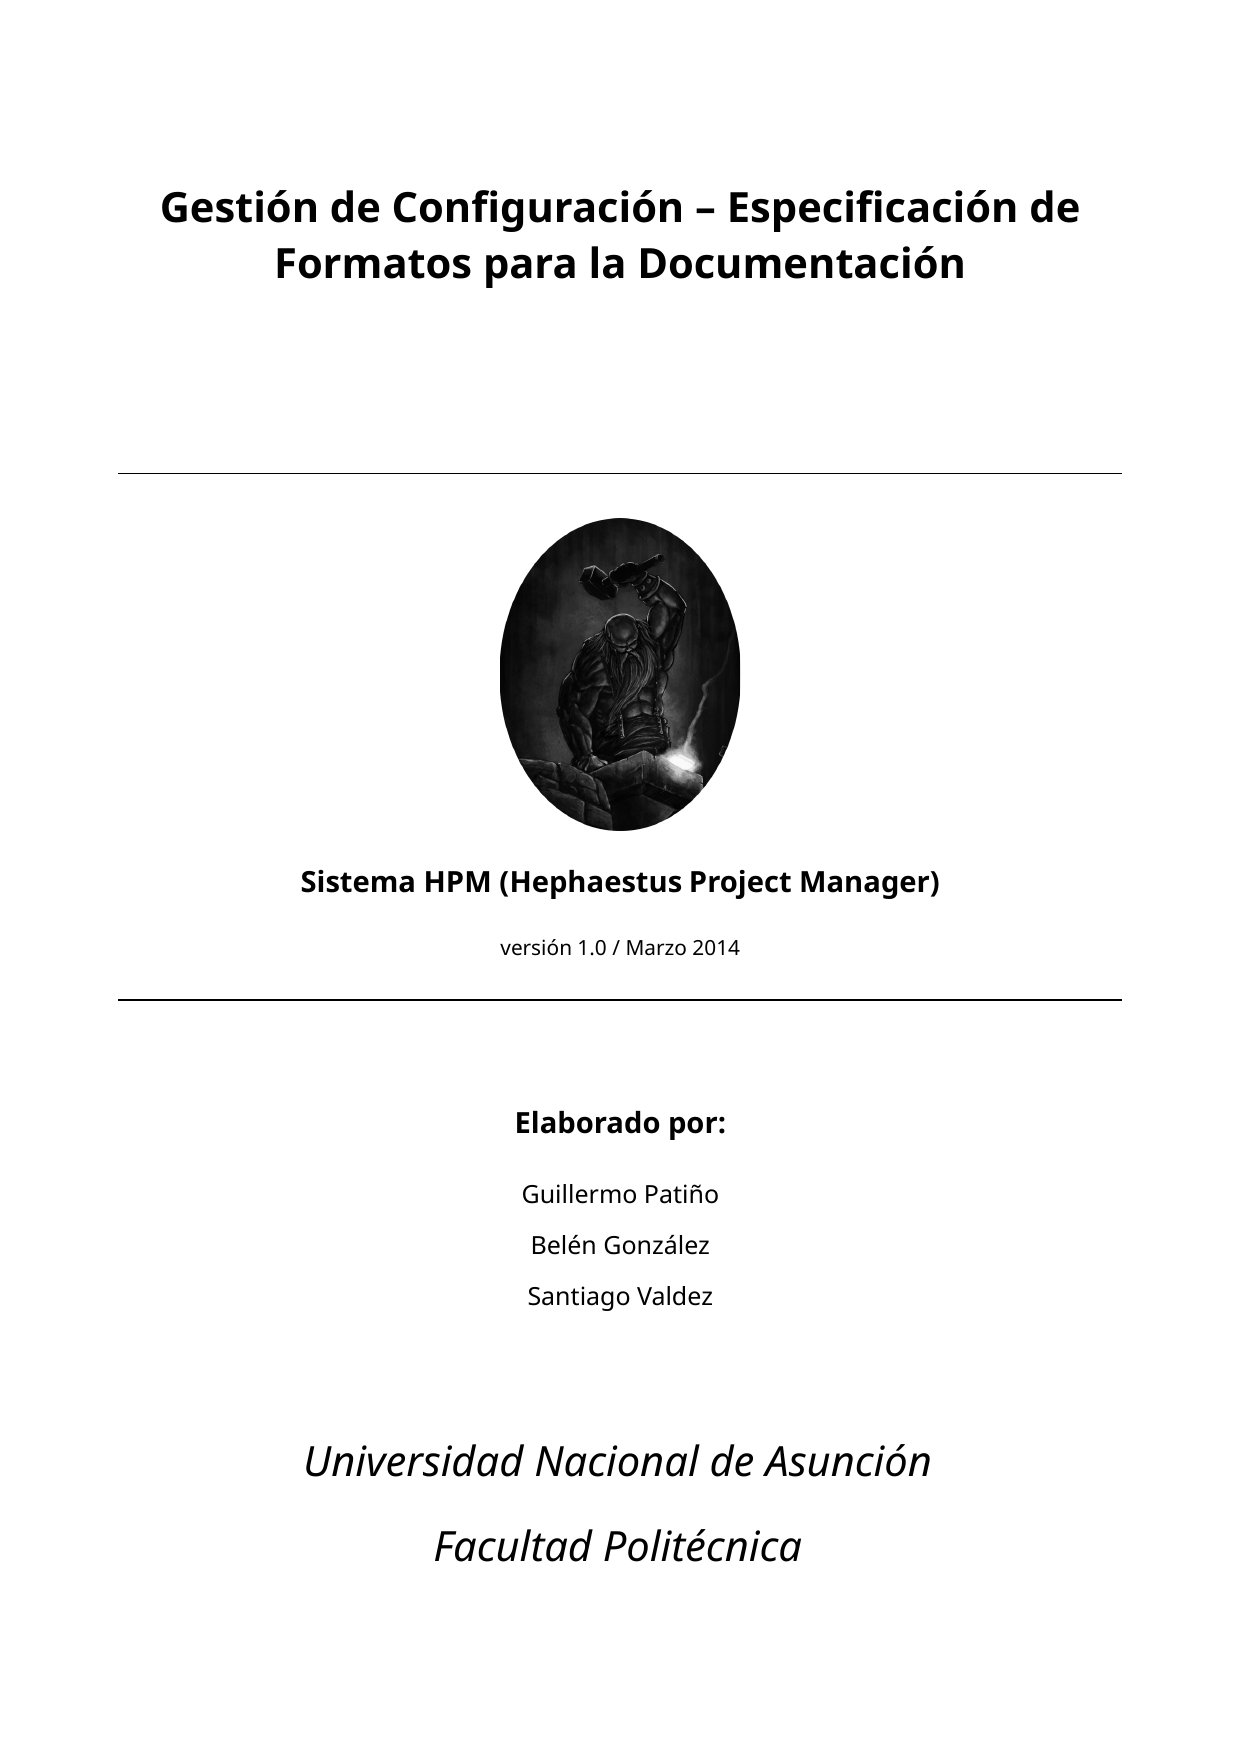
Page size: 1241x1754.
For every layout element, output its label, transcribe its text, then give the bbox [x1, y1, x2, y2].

text Belén González [118, 1227, 1122, 1262]
text Sistema HPM (Hephaestus Project Manager) [118, 862, 1122, 901]
text Santiago Valdez [118, 1278, 1122, 1313]
text Gestión de Configuración – Especificación de [118, 178, 1122, 234]
text Universidad Nacional de Asunción [118, 1432, 1122, 1488]
text Facultad Politécnica [118, 1517, 1122, 1573]
text Elaborado por: [118, 1103, 1122, 1142]
text Formatos para la Documentación [118, 234, 1122, 291]
text Guillermo Patiño [118, 1176, 1122, 1211]
picture [500, 518, 741, 831]
text versión 1.0 / Marzo 2014 [118, 933, 1122, 961]
